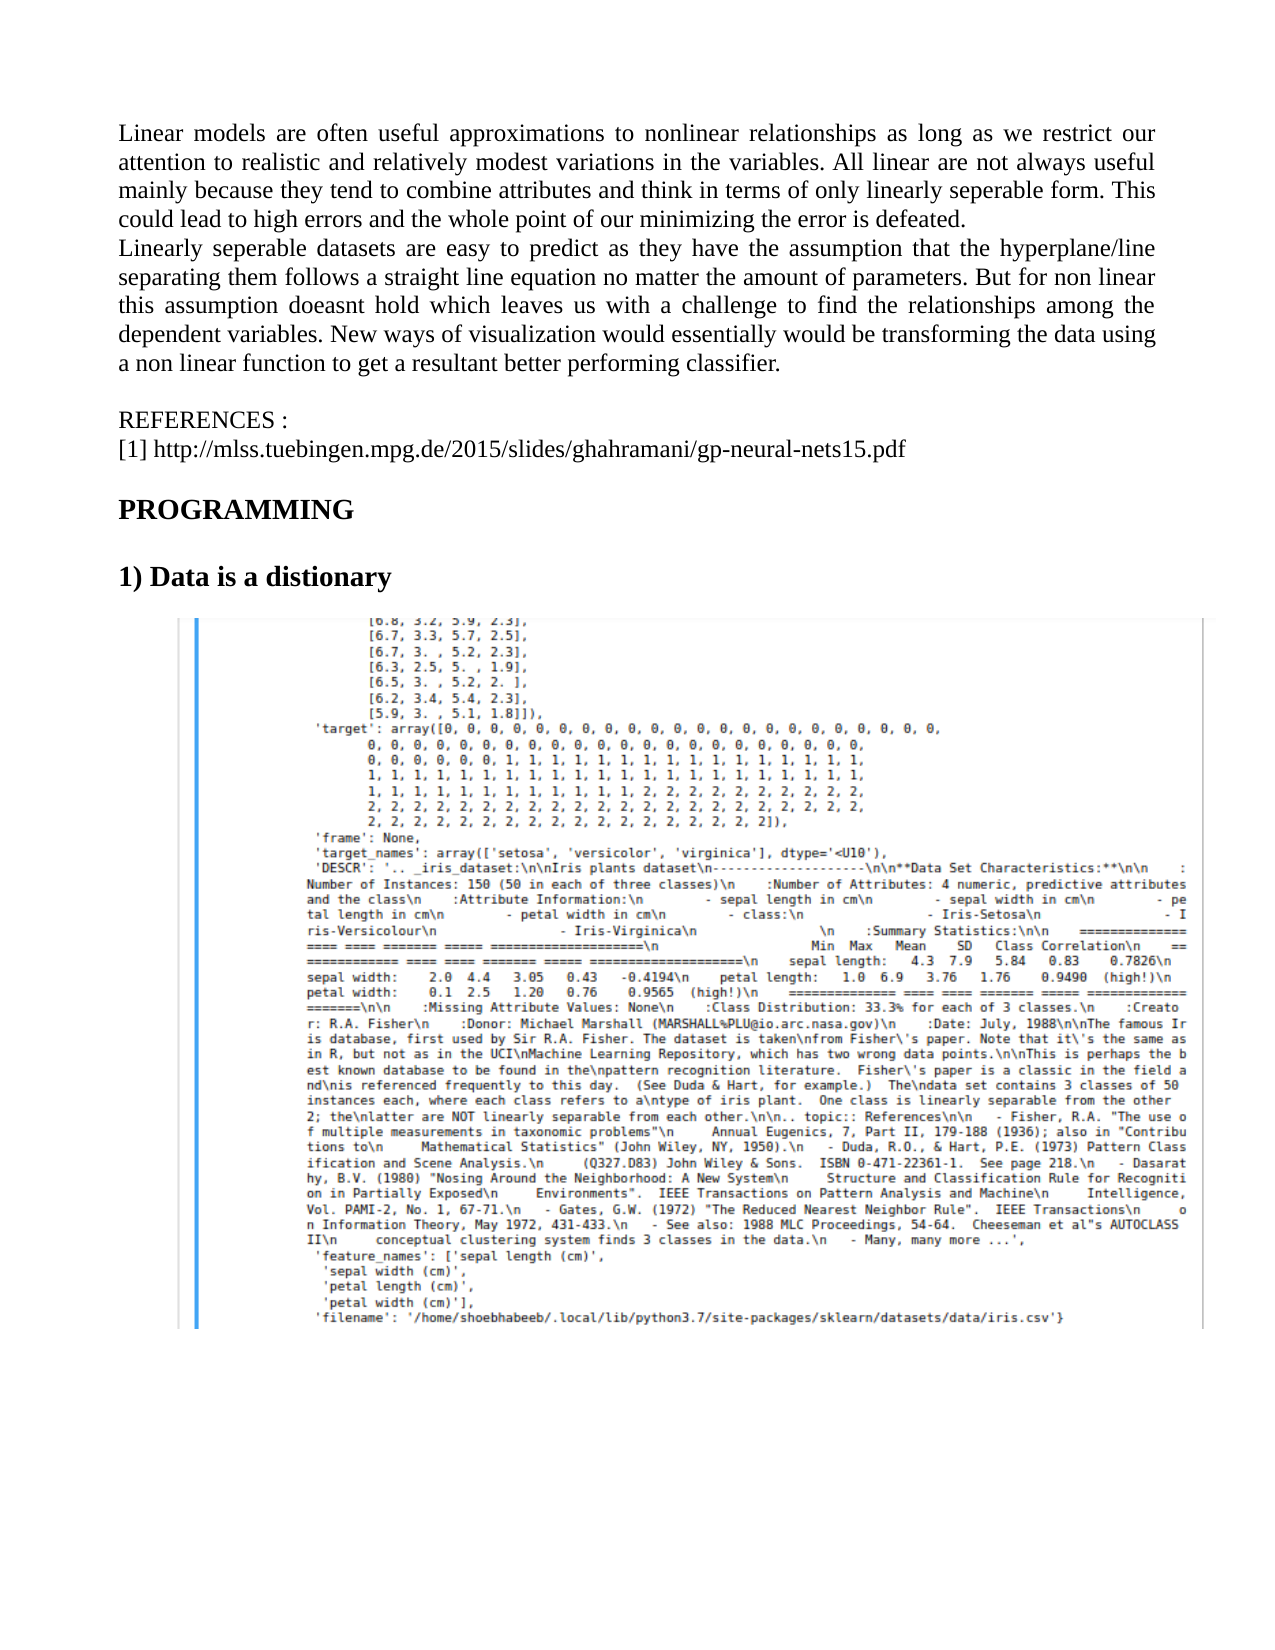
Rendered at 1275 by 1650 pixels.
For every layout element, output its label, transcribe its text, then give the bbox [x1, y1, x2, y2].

text 1) Data is a distionary [118, 559, 1157, 592]
text [1] http://mlss.tuebingen.mpg.de/2015/slides/ghahramani/gp-neural-nets15.pdf [118, 434, 1157, 463]
picture [177, 618, 1216, 1329]
text PROGRAMMING [118, 492, 1157, 525]
text Linearly seperable datasets are easy to predict as they have the assumption that the hyperplane/line separating them follows a straight line equation no matter the amount of parameters. But for non linear this assumption doeasnt hold which leaves us with a challenge to find the relationships among the dependent variables. New ways of visualization would essentially would be transforming the data using a non linear function to get a resultant better performing classifier. [118, 233, 1157, 377]
text REFERENCES : [118, 406, 1157, 434]
text Linear models are often useful approximations to nonlinear relationships as long as we restrict our attention to realistic and relatively modest variations in the variables. All linear are not always useful mainly because they tend to combine attributes and think in terms of only linearly seperable form. This could lead to high errors and the whole point of our minimizing the error is defeated. [118, 118, 1157, 233]
